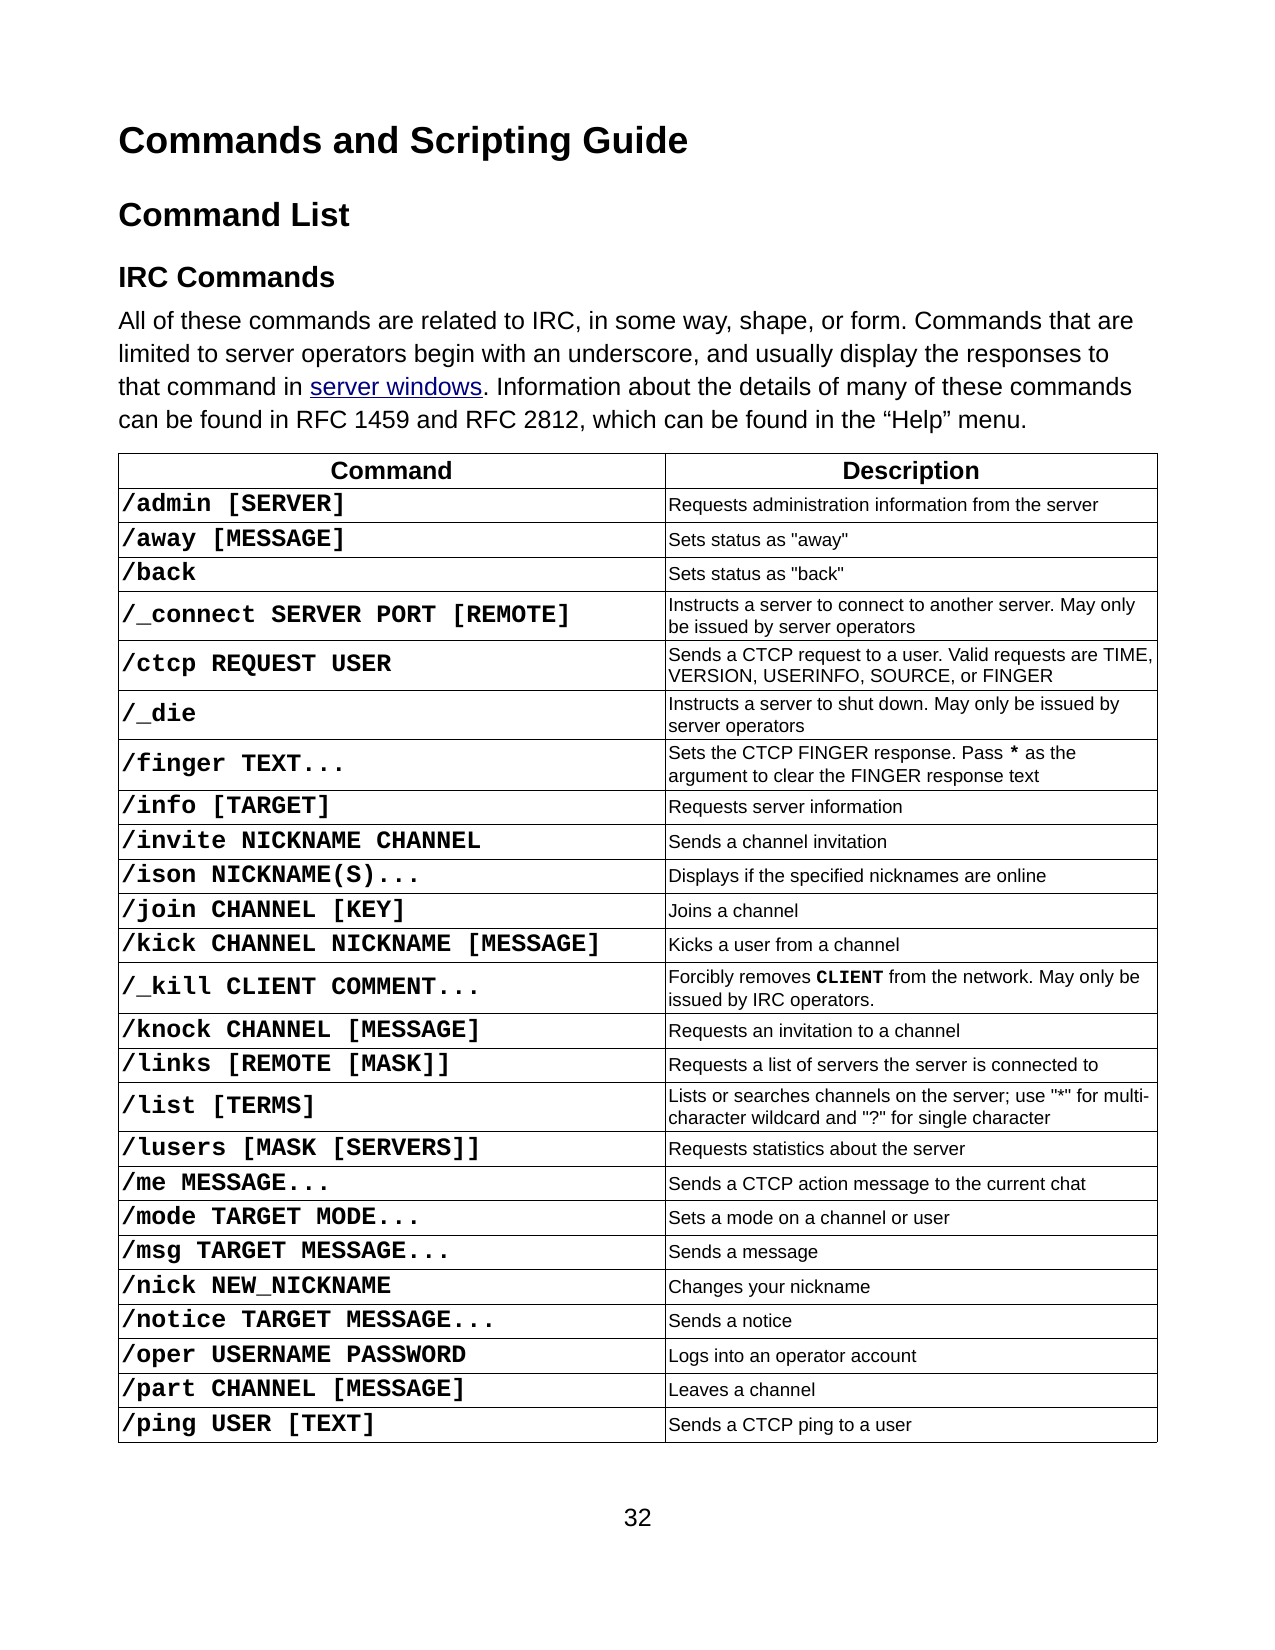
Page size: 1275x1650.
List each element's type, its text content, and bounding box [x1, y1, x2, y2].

table_cell /ctcp REQUEST USER [119, 641, 665, 690]
table_header Description [666, 454, 1157, 488]
table_cell /_die [119, 691, 665, 739]
table_cell Instructs a server to connect to another server. May only be issued by server operators [666, 592, 1157, 640]
table_cell Sets status as "back" [666, 558, 1157, 591]
table_cell /ping USER [TEXT] [119, 1408, 665, 1442]
table_cell /away [MESSAGE] [119, 523, 665, 557]
table_cell Joins a channel [666, 894, 1157, 928]
table_header Command [119, 454, 665, 488]
table_cell /list [TERMS] [119, 1083, 665, 1131]
table_cell /ison NICKNAME(S)... [119, 860, 665, 893]
table_cell /admin [SERVER] [119, 489, 665, 522]
table_cell Forcibly removes CLIENT from the network. May only be issued by IRC operators. [666, 963, 1157, 1013]
table_cell Instructs a server to shut down. May only be issued by server operators [666, 691, 1157, 739]
table_cell Requests statistics about the server [666, 1132, 1157, 1166]
subtitle Commands and Scripting Guide [118, 118, 1157, 161]
table_cell Sends a notice [666, 1305, 1157, 1338]
table_cell Sends a CTCP ping to a user [666, 1408, 1157, 1442]
table_cell Leaves a channel [666, 1374, 1157, 1407]
table_cell Sets a mode on a channel or user [666, 1201, 1157, 1235]
table_cell Requests an invitation to a channel [666, 1014, 1157, 1048]
table_cell Sends a channel invitation [666, 825, 1157, 859]
table_cell Requests server information [666, 791, 1157, 824]
table_cell /msg TARGET MESSAGE... [119, 1236, 665, 1269]
table_cell /kick CHANNEL NICKNAME [MESSAGE] [119, 929, 665, 962]
table_cell /finger TEXT... [119, 740, 665, 790]
table_cell Requests a list of servers the server is connected to [666, 1049, 1157, 1082]
table_cell /mode TARGET MODE... [119, 1201, 665, 1235]
table_cell Displays if the specified nicknames are online [666, 860, 1157, 893]
table_cell /_kill CLIENT COMMENT... [119, 963, 665, 1013]
table_cell /nick NEW_NICKNAME [119, 1270, 665, 1304]
table_cell /invite NICKNAME CHANNEL [119, 825, 665, 859]
table_cell /knock CHANNEL [MESSAGE] [119, 1014, 665, 1048]
table_cell Sends a CTCP request to a user. Valid requests are TIME, VERSION, USERINFO, SOURCE, or FINGER [666, 641, 1157, 690]
table_cell Sets the CTCP FINGER response. Pass * as the argument to clear the FINGER response text [666, 740, 1157, 790]
table_cell /back [119, 558, 665, 591]
table_cell /info [TARGET] [119, 791, 665, 824]
table_cell /oper USERNAME PASSWORD [119, 1339, 665, 1373]
table_cell /me MESSAGE... [119, 1167, 665, 1200]
subtitle IRC Commands [118, 260, 1157, 294]
text All of these commands are related to IRC, in some way, shape, or form. Commands that are limited to server operators begin with an underscore, and usually display the responses to that command in server windows. Information about the details of many of these commands can be found in RFC 1459 and RFC 2812, which can be found in the “Help” menu. [118, 306, 1157, 434]
table_cell Sets status as "away" [666, 523, 1157, 557]
table_cell /_connect SERVER PORT [REMOTE] [119, 592, 665, 640]
subtitle Command List [118, 194, 1157, 233]
table_cell Sends a message [666, 1236, 1157, 1269]
table_cell Kicks a user from a channel [666, 929, 1157, 962]
table_cell Requests administration information from the server [666, 489, 1157, 522]
table_cell /join CHANNEL [KEY] [119, 894, 665, 928]
table_cell Changes your nickname [666, 1270, 1157, 1304]
table_cell /notice TARGET MESSAGE... [119, 1305, 665, 1338]
table_cell /links [REMOTE [MASK]] [119, 1049, 665, 1082]
table_cell Logs into an operator account [666, 1339, 1157, 1373]
table_cell Lists or searches channels on the server; use "*" for multi-character wildcard and "?" for single character [666, 1083, 1157, 1131]
table_cell /lusers [MASK [SERVERS]] [119, 1132, 665, 1166]
table_cell /part CHANNEL [MESSAGE] [119, 1374, 665, 1407]
table_cell Sends a CTCP action message to the current chat [666, 1167, 1157, 1200]
